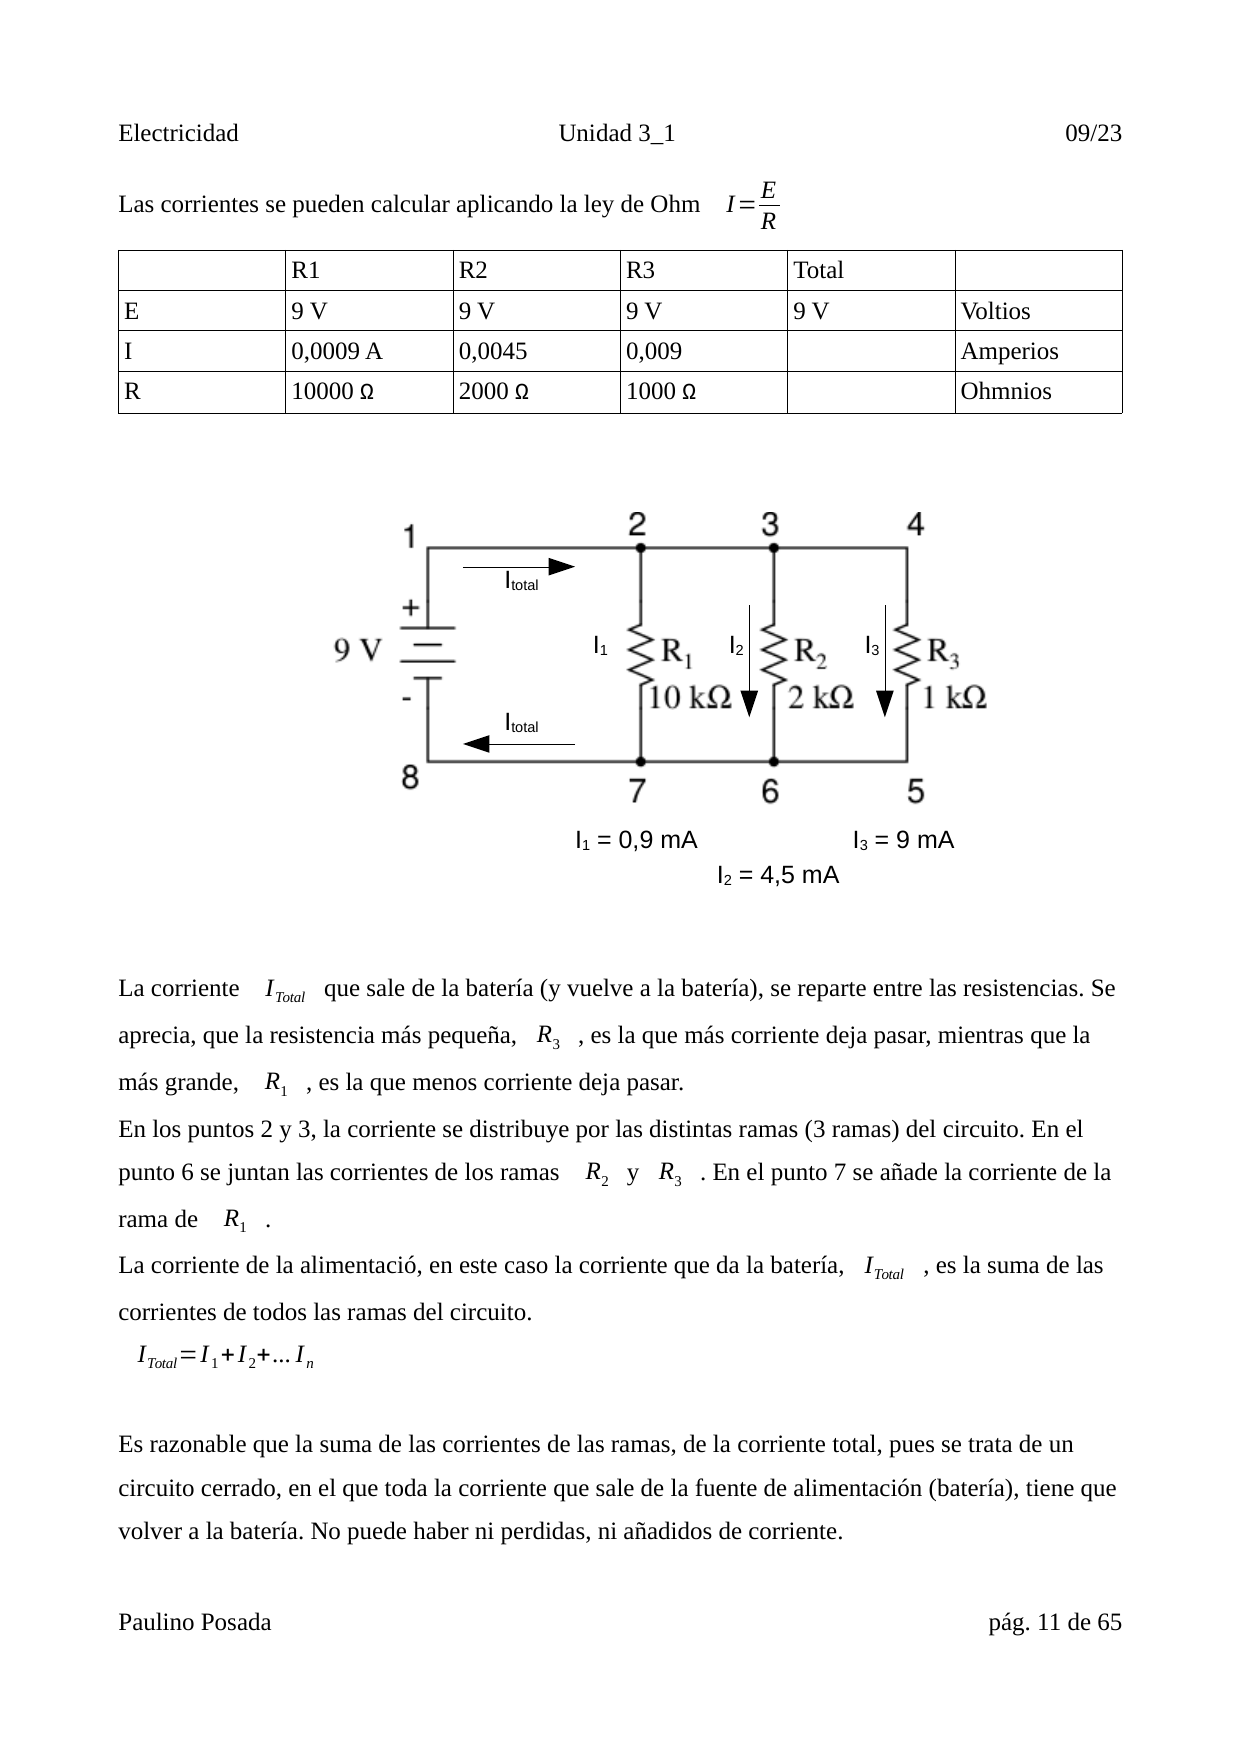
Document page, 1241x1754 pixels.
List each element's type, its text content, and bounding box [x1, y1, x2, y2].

table_cell 2000 Ω [454, 372, 620, 412]
table_cell 10000 Ω [286, 372, 453, 412]
table_cell Ohmnios [956, 372, 1122, 412]
table_cell I [119, 331, 285, 371]
text Las corrientes se pueden calcular aplicando la ley de Ohm [118, 176, 1122, 235]
table_cell R [119, 372, 285, 412]
table_cell 9 V [788, 291, 955, 330]
table_cell [788, 331, 955, 371]
table_cell 0,0009 A [286, 331, 453, 371]
table_header R3 [621, 251, 787, 290]
table_cell 9 V [454, 291, 620, 330]
table_cell [788, 372, 955, 412]
picture [295, 512, 1001, 809]
text Es razonable que la suma de las corrientes de las ramas, de la corriente total, pues se trata de un circuito cerrado, en el que toda la corriente que sale de la fuente de alimentación (batería), tiene que volver a la batería. No puede haber ni perdidas, ni añadidos de corriente. [118, 1429, 1122, 1544]
table_header [956, 251, 1122, 290]
table_cell 9 V [621, 291, 787, 330]
table_cell E [119, 291, 285, 330]
table_cell Voltios [956, 291, 1122, 330]
table_header [119, 251, 285, 290]
table_cell Amperios [956, 331, 1122, 371]
table_cell 1000 Ω [621, 372, 787, 412]
table_cell 9 V [286, 291, 453, 330]
table_cell 0,0045 [454, 331, 620, 371]
text La corriente que sale de la batería (y vuelve a la batería), se reparte entre las resistencias. Se aprecia, que la resistencia más pequeña,, es la que más corriente deja pasar, mientras que la más grande, , es la que menos corriente deja pasar. [118, 973, 1122, 1099]
text En los puntos 2 y 3, la corriente se distribuye por las distintas ramas (3 ramas) del circuito. En el punto 6 se juntan las corrientes de los ramas y. En el punto 7 se añade la corriente de la rama de . [118, 1114, 1122, 1236]
table_header R1 [286, 251, 453, 290]
table_cell 0,009 [621, 331, 787, 371]
table_header R2 [454, 251, 620, 290]
table_header Total [788, 251, 955, 290]
text La corriente de la alimentació, en este caso la corriente que da la batería,, es la suma de las corrientes de todos las ramas del circuito. [118, 1251, 1122, 1326]
